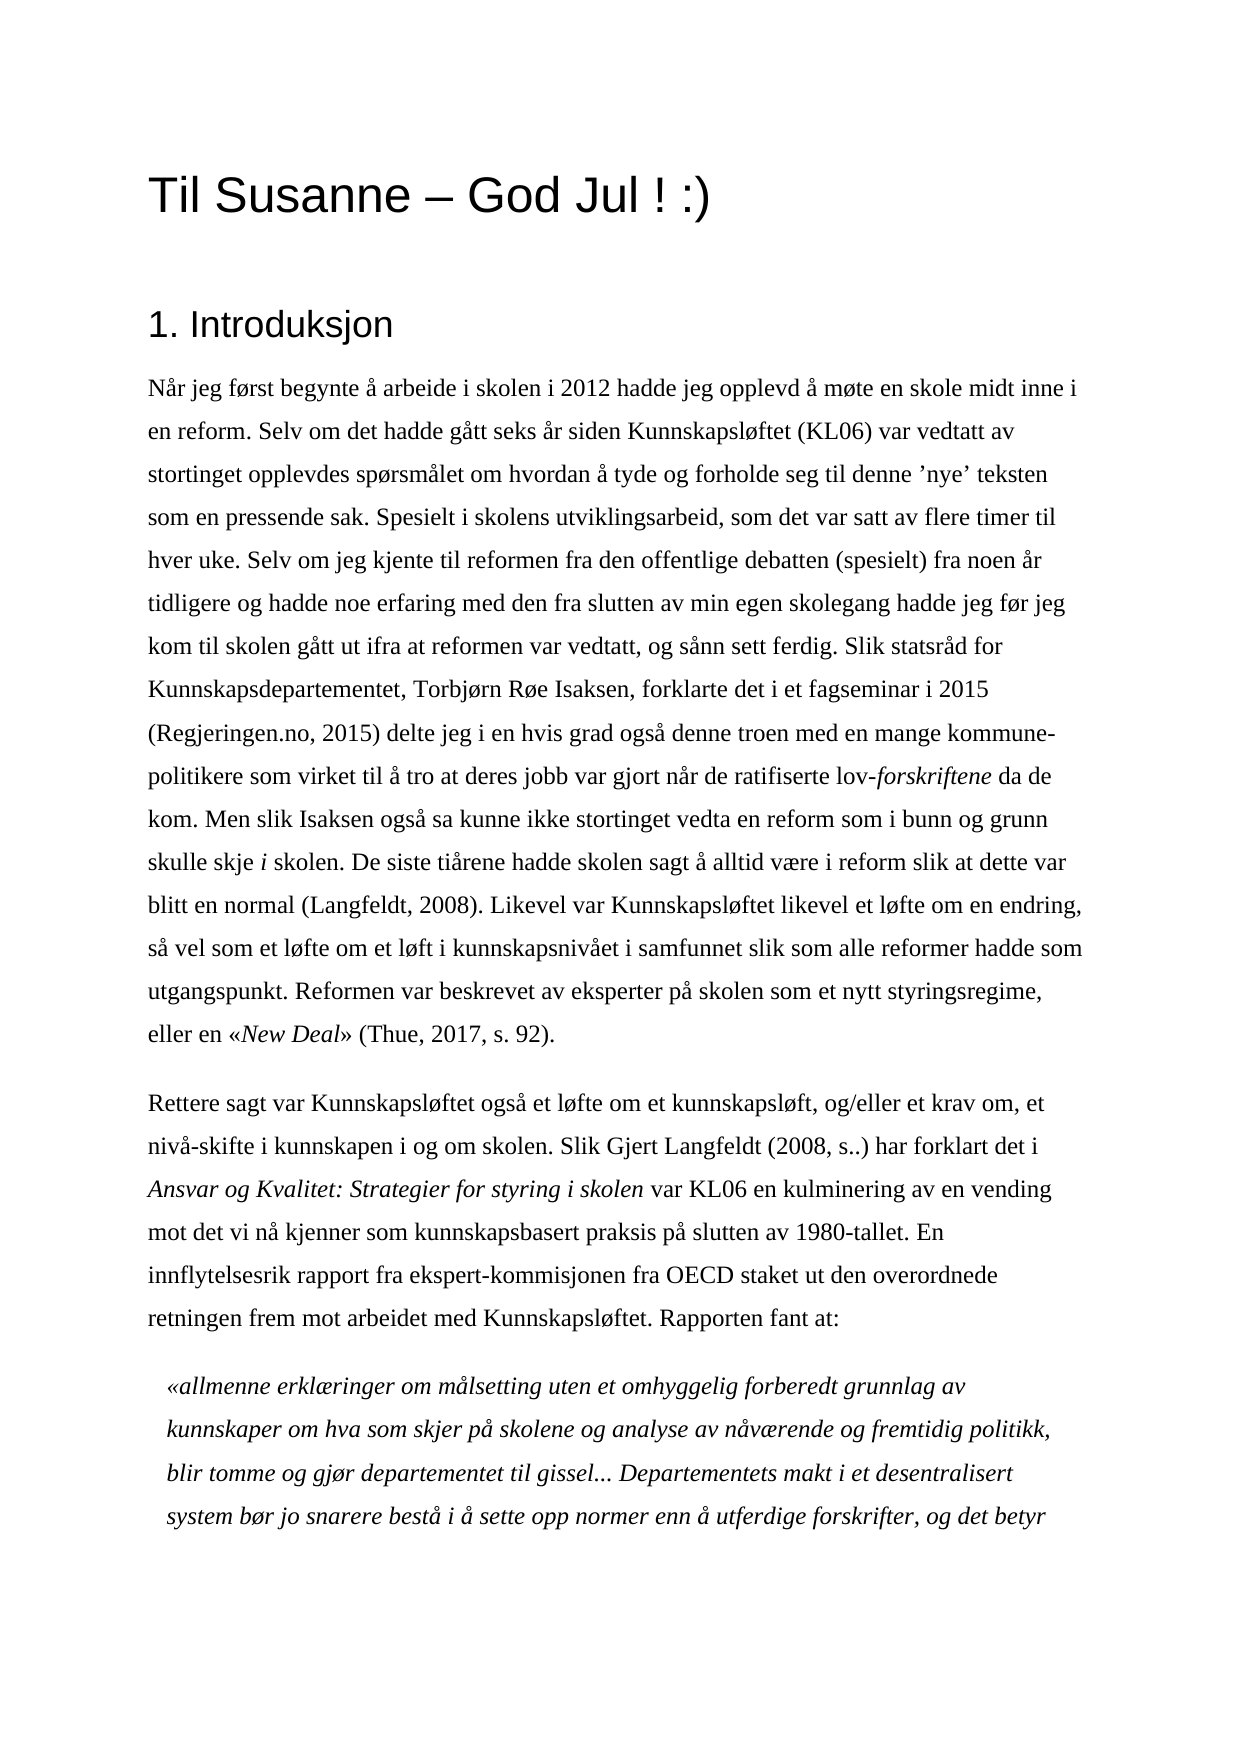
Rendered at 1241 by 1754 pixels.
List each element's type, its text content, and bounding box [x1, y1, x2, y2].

subtitle 1. Introduksjon [148, 302, 1092, 345]
text Rettere sagt var Kunnskapsløftet også et løfte om et kunnskapsløft, og/eller et krav om, et nivå-skifte i kunnskapen i og om skolen. Slik Gjert Langfeldt (2008, s..) har forklart det i Ansvar og Kvalitet: Strategier for styring i skolen var KL06 en kulminering av en vending mot det vi nå kjenner som kunnskapsbasert praksis på slutten av 1980-tallet. En innflytelsesrik rapport fra ekspert-kommisjonen fra OECD staket ut den overordnede retningen frem mot arbeidet med Kunnskapsløftet. Rapporten fant at: [148, 1088, 1092, 1332]
text «allmenne erklæringer om målsetting uten et omhyggelig forberedt grunnlag av kunnskaper om hva som skjer på skolene og analyse av nåværende og fremtidig politikk, blir tomme og gjør departementet til gissel... Departementets makt i et desentralisert system bør jo snarere bestå i å sette opp normer enn å utferdige forskrifter, og det betyr [166, 1371, 1064, 1529]
text Når jeg først begynte å arbeide i skolen i 2012 hadde jeg opplevd å møte en skole midt inne i en reform. Selv om det hadde gått seks år siden Kunnskapsløftet (KL06) var vedtatt av stortinget opplevdes spørsmålet om hvordan å tyde og forholde seg til denne ’nye’ teksten som en pressende sak. Spesielt i skolens utviklingsarbeid, som det var satt av flere timer til hver uke. Selv om jeg kjente til reformen fra den offentlige debatten (spesielt) fra noen år tidligere og hadde noe erfaring med den fra slutten av min egen skolegang hadde jeg før jeg kom til skolen gått ut ifra at reformen var vedtatt, og sånn sett ferdig. Slik statsråd for Kunnskapsdepartementet, Torbjørn Røe Isaksen, forklarte det i et fagseminar i 2015 (Regjeringen.no, 2015) delte jeg i en hvis grad også denne troen med en mange kommune-politikere som virket til å tro at deres jobb var gjort når de ratifiserte lov-forskriftene da de kom. Men slik Isaksen også sa kunne ikke stortinget vedta en reform som i bunn og grunn skulle skje i skolen. De siste tiårene hadde skolen sagt å alltid være i reform slik at dette var blitt en normal (Langfeldt, 2008). Likevel var Kunnskapsløftet likevel et løfte om en endring, så vel som et løfte om et løft i kunnskapsnivået i samfunnet slik som alle reformer hadde som utgangspunkt. Reformen var beskrevet av eksperter på skolen som et nytt styringsregime, eller en «New Deal» (Thue, 2017, s. 92). [148, 373, 1092, 1048]
subtitle Til Susanne – God Jul ! :) [148, 165, 1092, 223]
